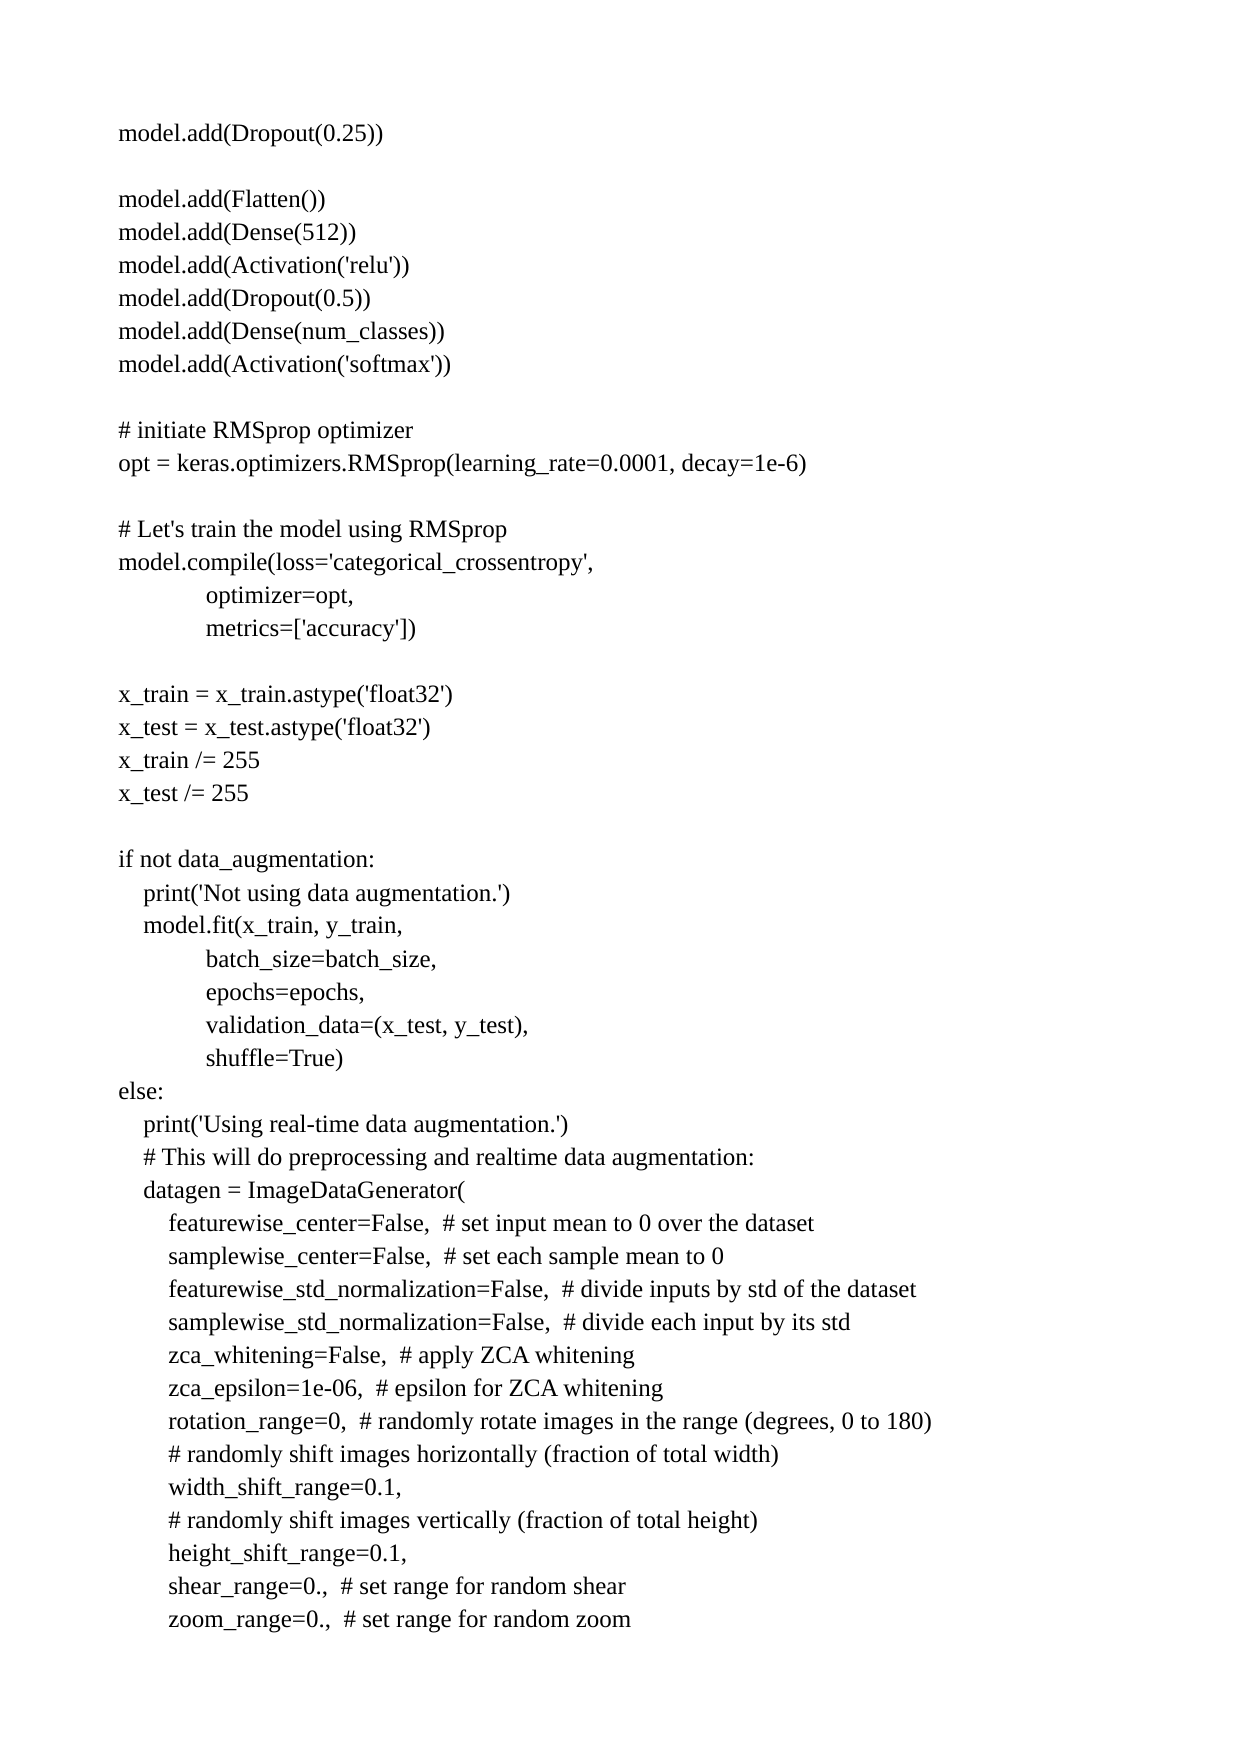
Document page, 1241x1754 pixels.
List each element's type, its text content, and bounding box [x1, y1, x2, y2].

text opt = keras.optimizers.RMSprop(learning_rate=0.0001, decay=1e-6) [118, 448, 1122, 477]
text model.add(Dense(num_classes)) [118, 316, 1122, 345]
text zca_epsilon=1e-06, # epsilon for ZCA whitening [118, 1373, 1122, 1402]
text shear_range=0., # set range for random shear [118, 1571, 1122, 1600]
text model.fit(x_train, y_train, [118, 911, 1122, 939]
text print('Not using data augmentation.') [118, 878, 1122, 906]
text height_shift_range=0.1, [118, 1538, 1122, 1567]
text samplewise_std_normalization=False, # divide each input by its std [118, 1307, 1122, 1336]
text width_shift_range=0.1, [118, 1472, 1122, 1501]
text shuffle=True) [118, 1043, 1122, 1071]
text rotation_range=0, # randomly rotate images in the range (degrees, 0 to 180) [118, 1406, 1122, 1435]
text # initiate RMSprop optimizer [118, 415, 1122, 444]
text zca_whitening=False, # apply ZCA whitening [118, 1340, 1122, 1369]
text else: [118, 1076, 1122, 1104]
text epochs=epochs, [118, 977, 1122, 1005]
text model.add(Dense(512)) [118, 217, 1122, 246]
text validation_data=(x_test, y_test), [118, 1010, 1122, 1038]
text model.add(Dropout(0.5)) [118, 283, 1122, 312]
text datagen = ImageDataGenerator( [118, 1175, 1122, 1203]
text metrics=['accuracy']) [118, 613, 1122, 642]
text x_train /= 255 [118, 746, 1122, 774]
text featurewise_std_normalization=False, # divide inputs by std of the dataset [118, 1274, 1122, 1303]
text x_test /= 255 [118, 778, 1122, 807]
text zoom_range=0., # set range for random zoom [118, 1604, 1122, 1633]
text x_train = x_train.astype('float32') [118, 679, 1122, 708]
text # randomly shift images horizontally (fraction of total width) [118, 1439, 1122, 1468]
text print('Using real-time data augmentation.') [118, 1109, 1122, 1137]
text model.add(Flatten()) [118, 184, 1122, 213]
text # Let's train the model using RMSprop [118, 514, 1122, 543]
text # randomly shift images vertically (fraction of total height) [118, 1505, 1122, 1534]
text # This will do preprocessing and realtime data augmentation: [118, 1142, 1122, 1171]
text batch_size=batch_size, [118, 944, 1122, 972]
text if not data_augmentation: [118, 844, 1122, 873]
text model.add(Activation('relu')) [118, 250, 1122, 279]
text featurewise_center=False, # set input mean to 0 over the dataset [118, 1208, 1122, 1237]
text model.add(Activation('softmax')) [118, 349, 1122, 378]
text x_test = x_test.astype('float32') [118, 712, 1122, 741]
text optimizer=opt, [118, 580, 1122, 609]
text model.compile(loss='categorical_crossentropy', [118, 547, 1122, 576]
text model.add(Dropout(0.25)) [118, 118, 1122, 147]
text samplewise_center=False, # set each sample mean to 0 [118, 1241, 1122, 1269]
